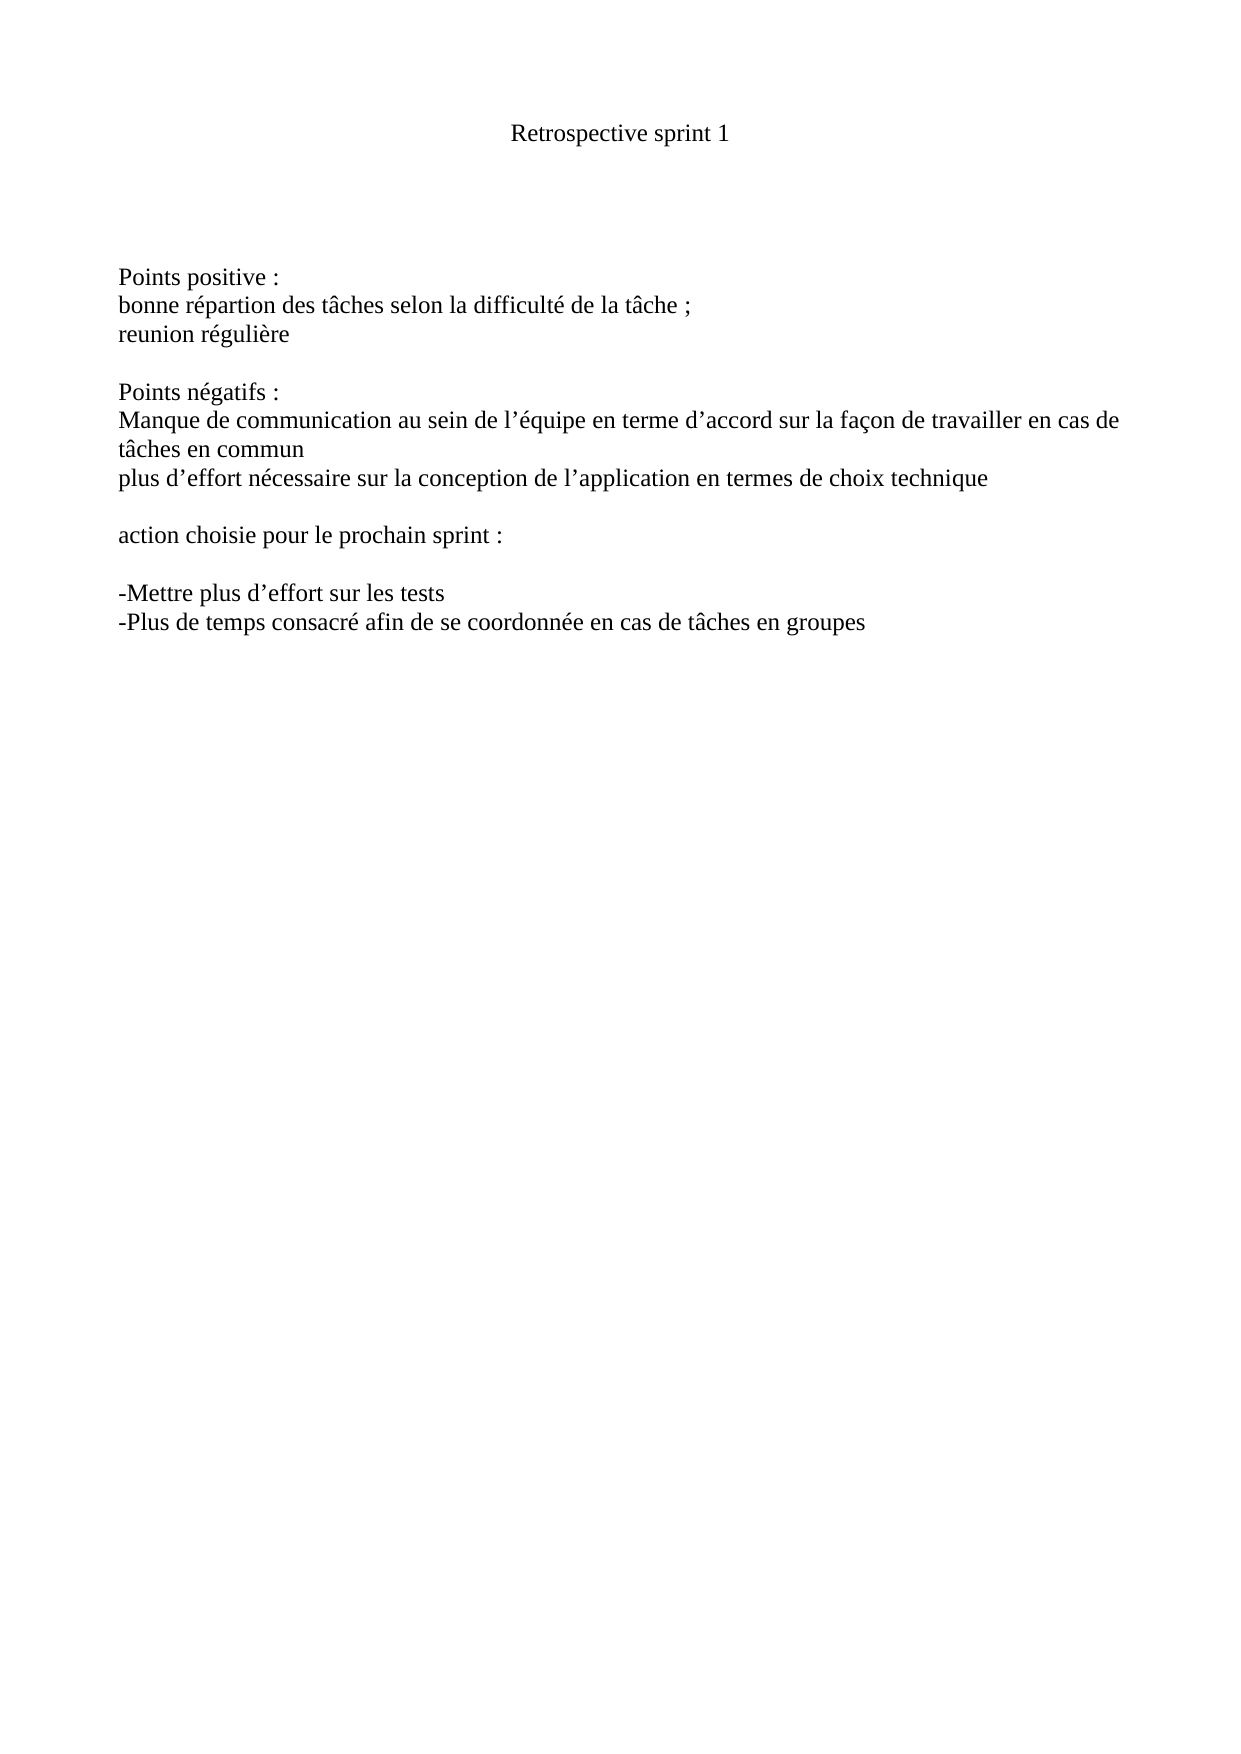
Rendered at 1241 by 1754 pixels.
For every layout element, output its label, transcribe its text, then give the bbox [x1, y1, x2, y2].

text -Plus de temps consacré afin de se coordonnée en cas de tâches en groupes [118, 607, 1122, 636]
text Manque de communication au sein de l’équipe en terme d’accord sur la façon de travailler en cas de tâches en commun [118, 406, 1122, 463]
text Retrospective sprint 1 [118, 118, 1122, 147]
text Points positive : [118, 262, 1122, 291]
text reunion régulière [118, 319, 1122, 348]
text action choisie pour le prochain sprint : [118, 521, 1122, 549]
text Points négatifs : [118, 377, 1122, 406]
text plus d’effort nécessaire sur la conception de l’application en termes de choix technique [118, 463, 1122, 492]
text bonne répartion des tâches selon la difficulté de la tâche ; [118, 291, 1122, 319]
text -Mettre plus d’effort sur les tests [118, 578, 1122, 607]
